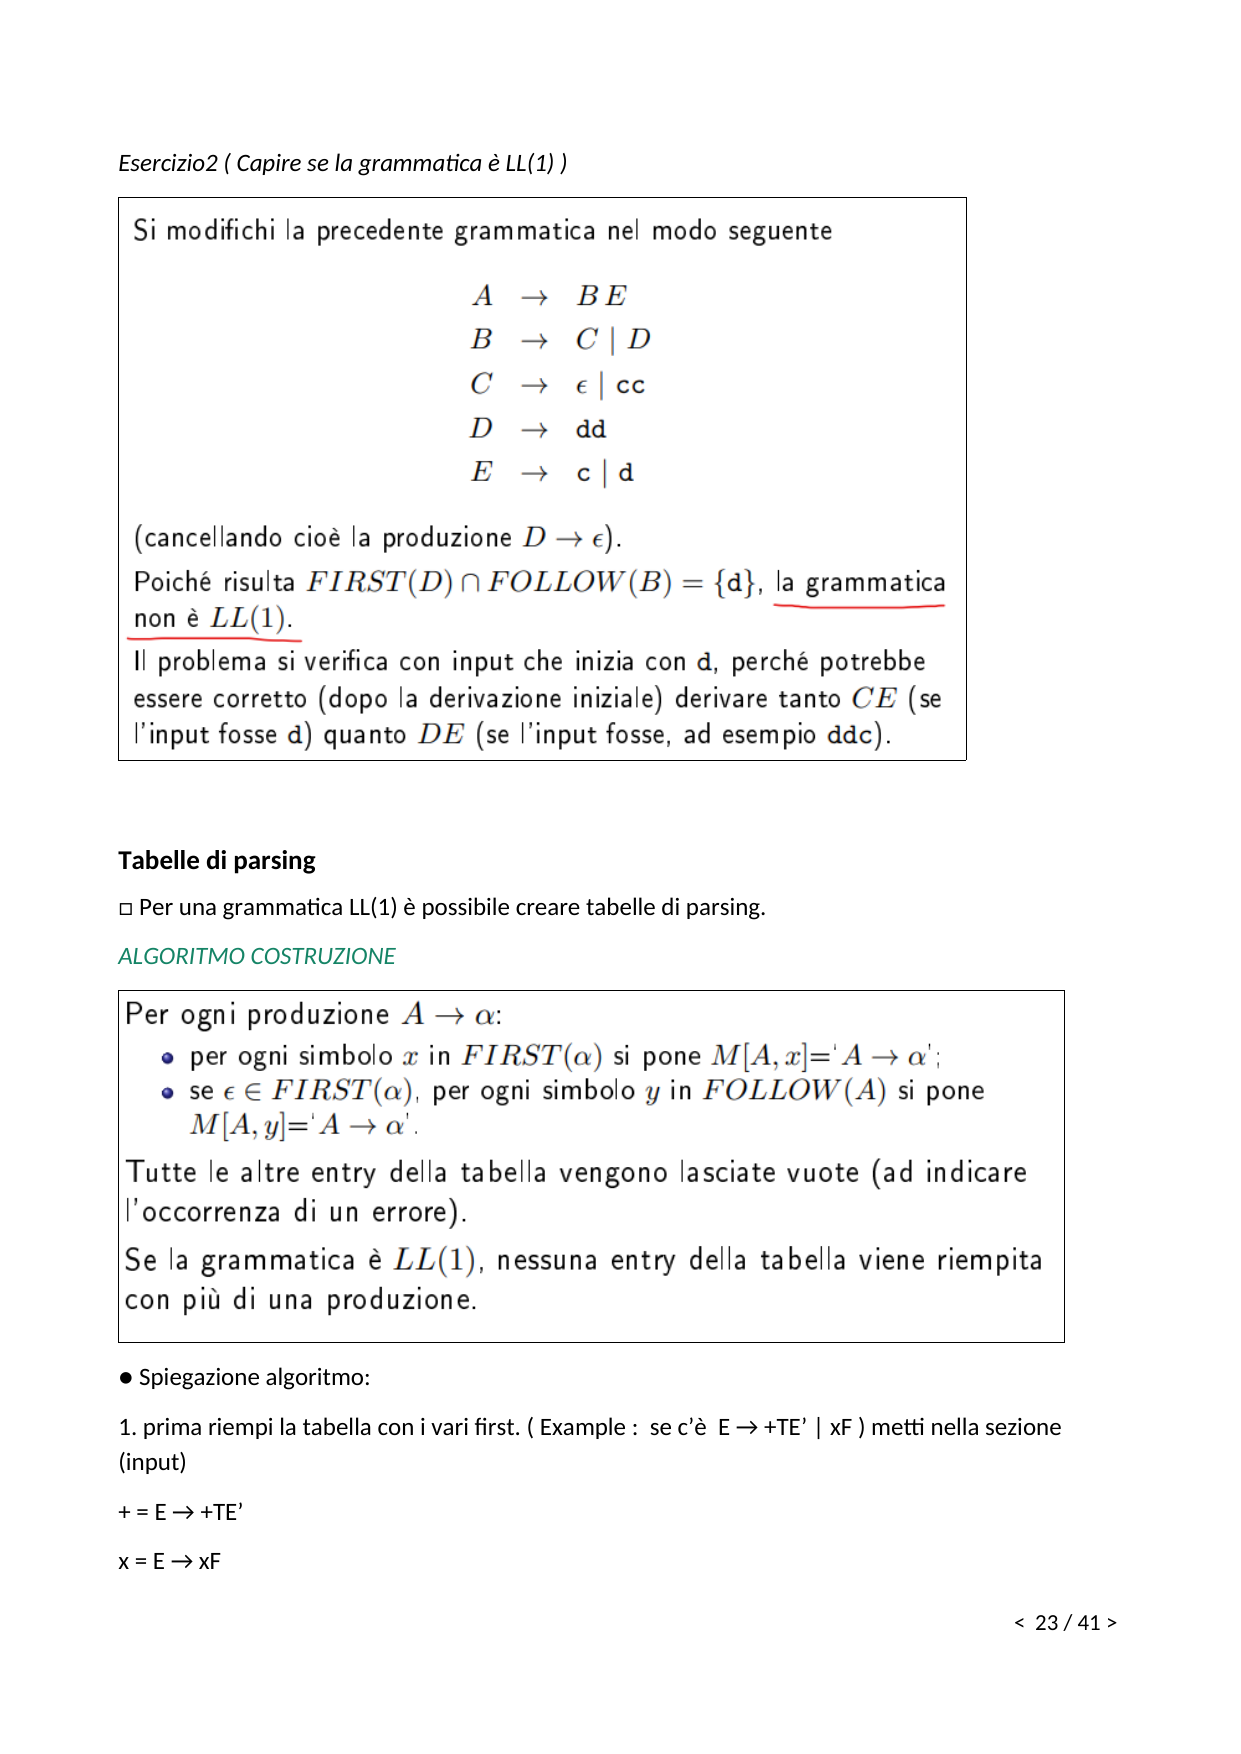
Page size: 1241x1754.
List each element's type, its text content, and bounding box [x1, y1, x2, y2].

picture [121, 200, 963, 757]
text + = E → +TE’ [118, 1496, 1122, 1526]
subtitle Tabelle di parsing [118, 843, 1122, 876]
picture [121, 992, 1062, 1340]
text 1. prima riempi la tabella con i vari first. ( Example : se c’è E → +TE’ | xF ) metti nella sezione (input) [118, 1411, 1122, 1477]
text ● Spiegazione algoritmo: [118, 1361, 1122, 1392]
text x = E → xF [118, 1545, 1122, 1576]
text ALGORITMO COSTRUZIONE [118, 940, 1122, 971]
text □ Per una grammatica LL(1) è possibile creare tabelle di parsing. [118, 891, 1122, 921]
text Esercizio2 ( Capire se la grammatica è LL(1) ) [118, 148, 1122, 178]
